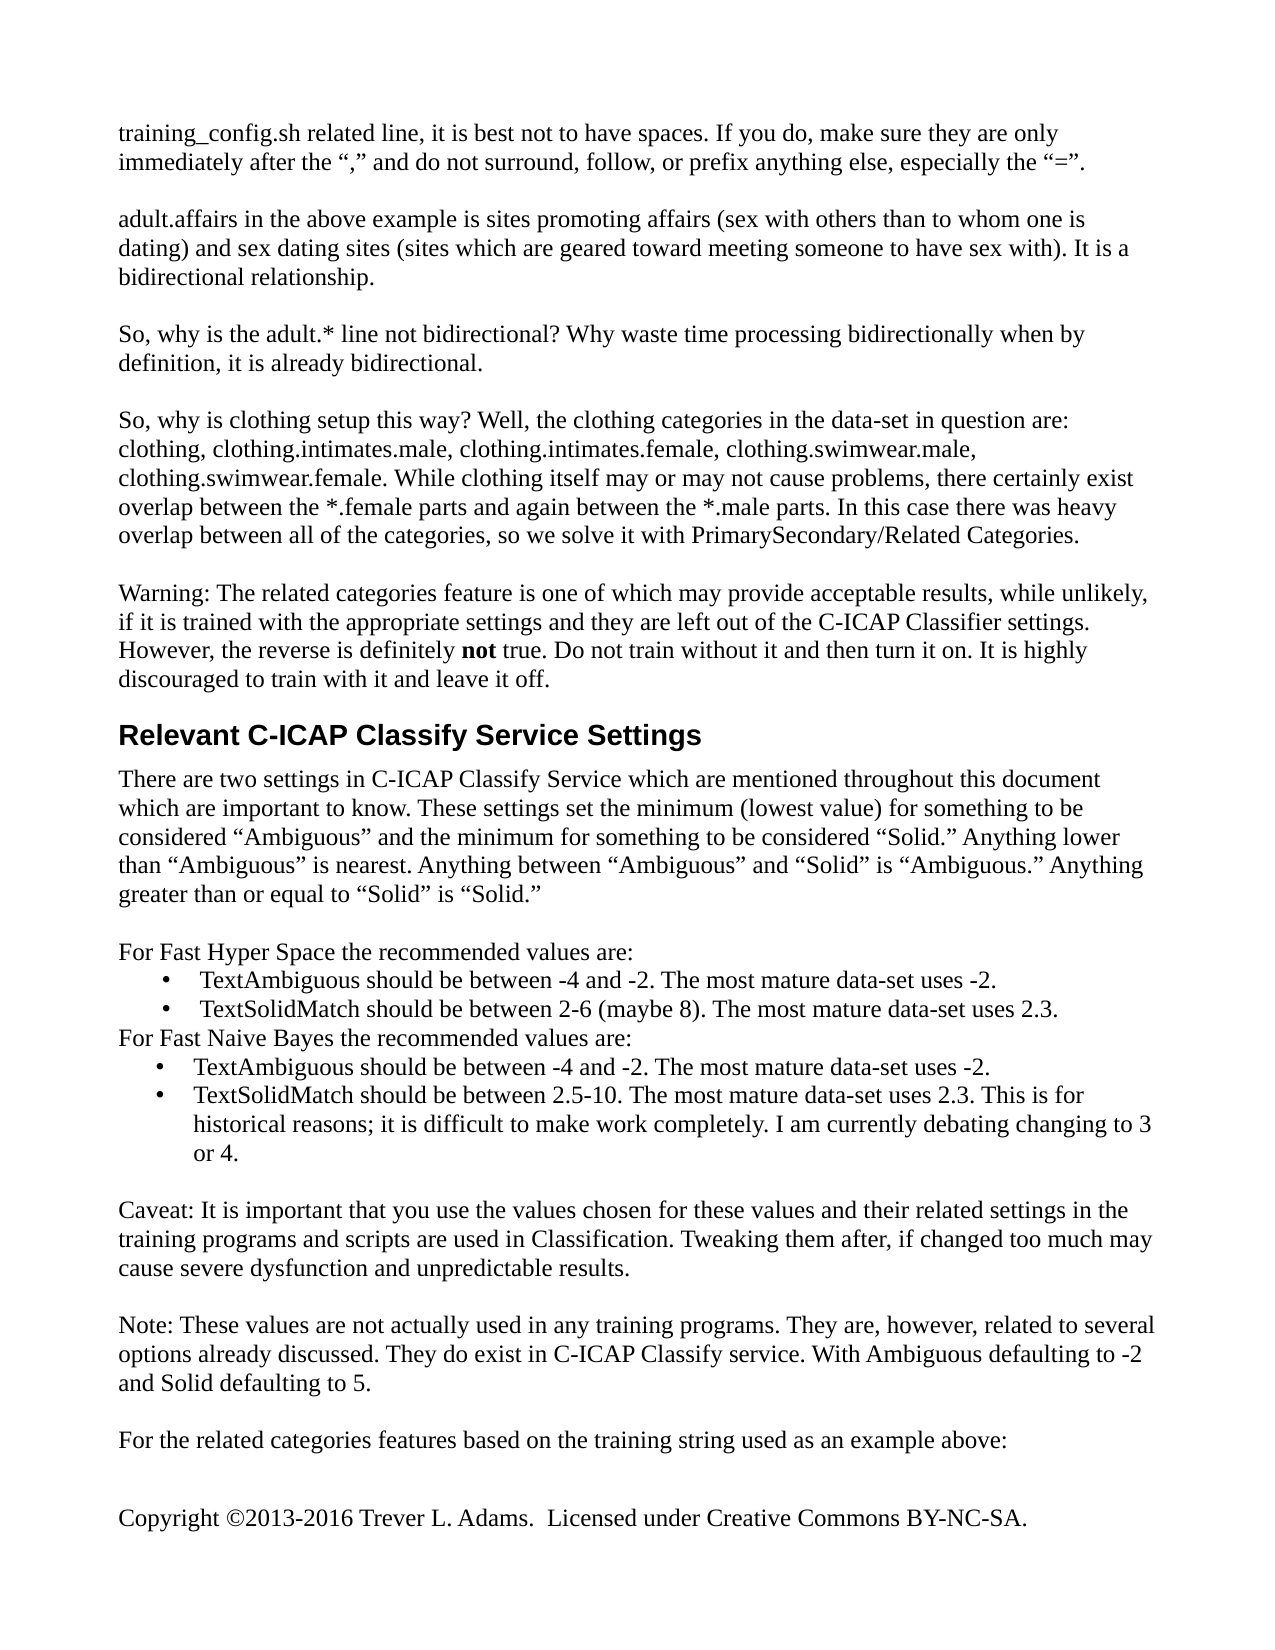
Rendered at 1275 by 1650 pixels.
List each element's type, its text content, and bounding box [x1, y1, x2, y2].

list TextSolidMatch should be between 2.5-10. The most mature data-set uses 2.3. This is for historical reasons; it is difficult to make work completely. I am currently debating changing to 3 or 4. [156, 1080, 1157, 1167]
text So, why is clothing setup this way? Well, the clothing categories in the data-set in question are: clothing, clothing.intimates.male, clothing.intimates.female, clothing.swimwear.male, clothing.swimwear.female. While clothing itself may or may not cause problems, there certainly exist overlap between the *.female parts and again between the *.male parts. In this case there was heavy overlap between all of the categories, so we solve it with PrimarySecondary/Related Categories. [118, 406, 1157, 549]
text For Fast Naive Bayes the recommended values are: [118, 1023, 1157, 1052]
text Caveat: It is important that you use the values chosen for these values and their related settings in the training programs and scripts are used in Classification. Tweaking them after, if changed too much may cause severe dysfunction and unpredictable results. [118, 1195, 1157, 1282]
list TextAmbiguous should be between -4 and -2. The most mature data-set uses -2. [162, 965, 1157, 994]
text For the related categories features based on the training string used as an example above: [118, 1425, 1157, 1454]
list TextSolidMatch should be between 2-6 (maybe 8). The most mature data-set uses 2.3. [162, 994, 1157, 1023]
text training_config.sh related line, it is best not to have spaces. If you do, make sure they are only immediately after the “,” and do not surround, follow, or prefix anything else, especially the “=”. [118, 118, 1157, 176]
text Note: These values are not actually used in any training programs. They are, however, related to several options already discussed. They do exist in C-ICAP Classify service. With Ambiguous defaulting to -2 and Solid defaulting to 5. [118, 1310, 1157, 1397]
list TextAmbiguous should be between -4 and -2. The most mature data-set uses -2. [156, 1052, 1157, 1080]
text So, why is the adult.* line not bidirectional? Why waste time processing bidirectionally when by definition, it is already bidirectional. [118, 319, 1157, 377]
subtitle Relevant C-ICAP Classify Service Settings [118, 718, 1157, 752]
text Warning: The related categories feature is one of which may provide acceptable results, while unlikely, if it is trained with the appropriate settings and they are left out of the C-ICAP Classifier settings. However, the reverse is definitely not true. Do not train without it and then turn it on. It is highly discouraged to train with it and leave it off. [118, 578, 1157, 693]
text There are two settings in C-ICAP Classify Service which are mentioned throughout this document which are important to know. These settings set the minimum (lowest value) for something to be considered “Ambiguous” and the minimum for something to be considered “Solid.” Anything lower than “Ambiguous” is nearest. Anything between “Ambiguous” and “Solid” is “Ambiguous.” Anything greater than or equal to “Solid” is “Solid.” [118, 764, 1157, 908]
text adult.affairs in the above example is sites promoting affairs (sex with others than to whom one is dating) and sex dating sites (sites which are geared toward meeting someone to have sex with). It is a bidirectional relationship. [118, 204, 1157, 291]
text For Fast Hyper Space the recommended values are: [118, 937, 1157, 965]
